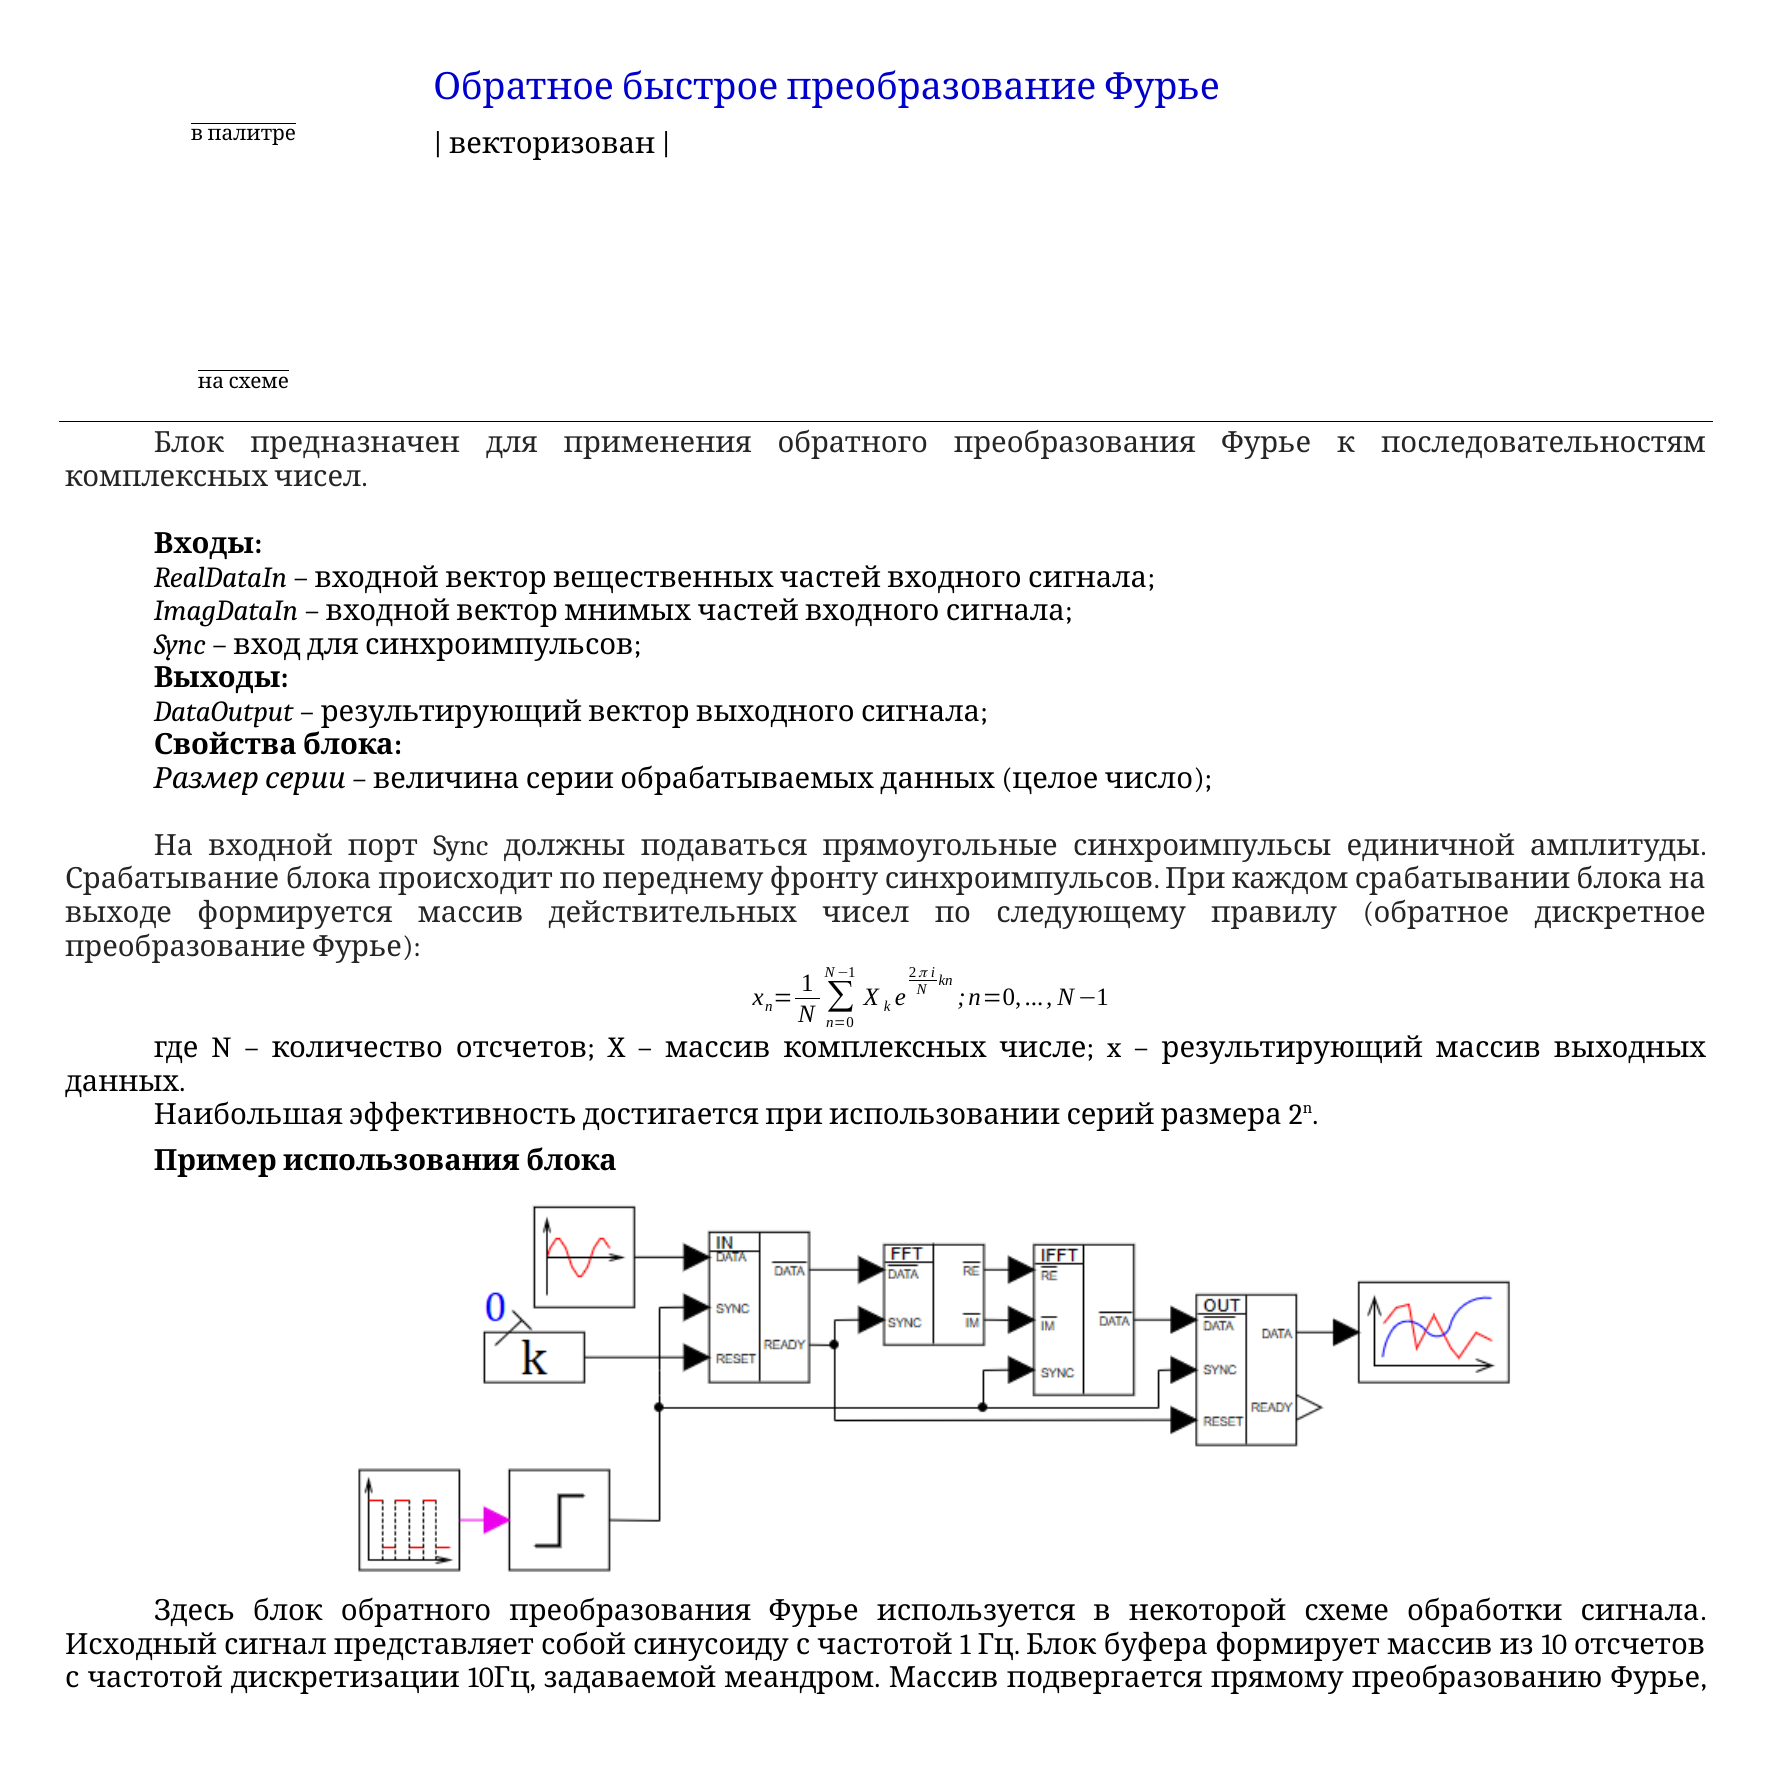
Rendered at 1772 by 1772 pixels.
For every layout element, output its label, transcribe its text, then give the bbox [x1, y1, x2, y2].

table_cell [59, 173, 427, 364]
table_header [59, 59, 427, 116]
table_cell | векторизован | [428, 116, 1713, 173]
table_cell в палитре [59, 116, 427, 173]
table_cell на схеме [59, 364, 427, 421]
table_cell Блок предназначен для применения обратного преобразования Фурье к последовательностям комплексных чисел. Входы: RealDataIn – входной вектор вещественных частей входного сигнала; ImagDataIn – входной вектор мнимых частей входного сигнала; Sync – вход для синхроимпульсов; Выходы: DataOutput – результирующий вектор выходного сигнала; Свойства блока: Размер серии – величина серии обрабатываемых данных (целое число); На входной порт Sync должны подаваться прямоугольные синхроимпульсы единичной амплитуды. Срабатывание блока происходит по переднему фронту синхроимпульсов. При каждом срабатывании блока на выходе формируется массив действительных чисел по следующему правилу (обратное дискретное преобразование Фурье): где N – количество отсчетов; X – массив комплексных числе; x – результирующий массив выходных данных. Наибольшая эффективность достигается при использовании серий размера 2n. Пример использования блока Здесь блок обратного преобразования Фурье используется в некоторой схеме обработки сигнала. Исходный сигнал представляет собой синусоиду с частотой 1 Гц. Блок буфера формирует массив из 10 отсчетов с частотой дискретизации 10Гц, задаваемой меандром. Массив подвергается прямому преобразованию Фурье, результат которого – это массив комплексных чисел. Затем полученный массив комплексных чисел подвергается обратному преобразованию Фурье с помощью описываемого блока. Итоговый массив действительных чисел выводится с помощью блока буферного регистра. В качестве сигнала срабатывания блоков преобразования и сигнала записи данных в регистр используется сигнал готовности данных буфера. Результаты работы схемы: Запаздывание на графике выходного сигнала связано с временем накопления заданного количества отсчетов. [59, 422, 1713, 1701]
table_cell [428, 364, 1713, 421]
picture [340, 1188, 1521, 1583]
table_cell [428, 173, 1713, 364]
table_header Обратное быстрое преобразование Фурье [428, 59, 1713, 116]
